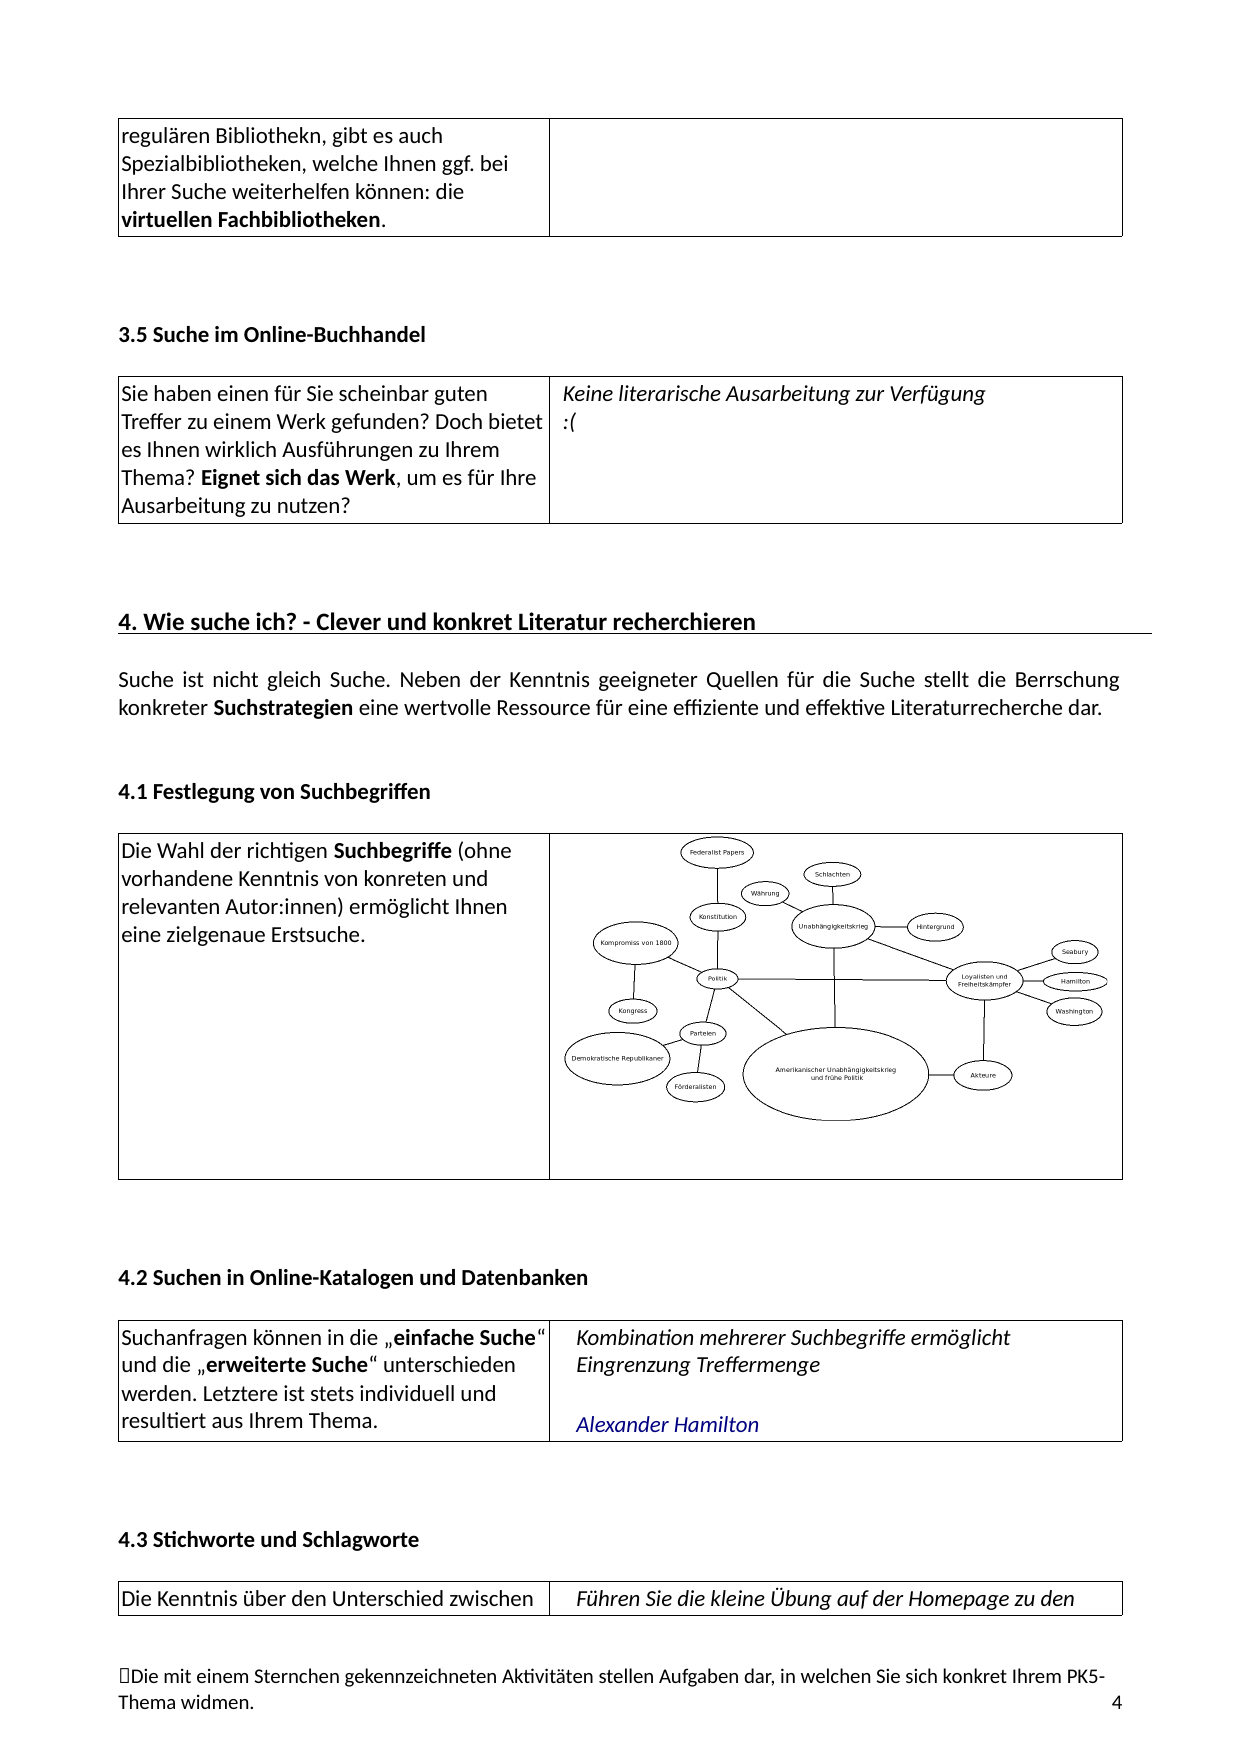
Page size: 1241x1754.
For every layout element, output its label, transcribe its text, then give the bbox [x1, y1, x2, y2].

table_header Suchanfragen können in die „einfache Suche“ und die „erweiterte Suche“ unterschieden werden. Letztere ist stets individuell und resultiert aus Ihrem Thema. [119, 1321, 549, 1441]
text 4.3 Stichworte und Schlagworte [118, 1525, 1122, 1553]
table_header Sie haben einen für Sie scheinbar guten Treffer zu einem Werk gefunden? Doch bietet es Ihnen wirklich Ausführungen zu Ihrem Thema? Eignet sich das Werk, um es für Ihre Ausarbeitung zu nutzen? [119, 377, 549, 522]
text 3.5 Suche im Online-Buchhandel [118, 320, 1122, 348]
text 4.2 Suchen in Online-Katalogen und Datenbanken [118, 1263, 1122, 1292]
table_cell [550, 119, 1122, 236]
table_cell regulären Bibliothekn, gibt es auch Spezialbibliotheken, welche Ihnen ggf. bei Ihrer Suche weiterhelfen können: die virtuellen Fachbibliotheken. [119, 119, 549, 236]
table_header Keine literarische Ausarbeitung zur Verfügung :( [550, 377, 1122, 522]
table_header Führen Sie die kleine Übung auf der Homepage zu den [550, 1582, 1122, 1615]
table_header Die Wahl der richtigen Suchbegriffe (ohne vorhandene Kenntnis von konreten und relevanten Autor:innen) ermöglicht Ihnen eine zielgenaue Erstsuche. [119, 834, 549, 1179]
table_header [550, 834, 1122, 1179]
text 4.1 Festlegung von Suchbegriffen [118, 777, 1122, 805]
picture [564, 836, 1108, 1121]
text Suche ist nicht gleich Suche. Neben der Kenntnis geeigneter Quellen für die Suche stellt die Berrschung konkreter Suchstrategien eine wertvolle Ressource für eine effiziente und effektive Literaturrecherche dar. [118, 665, 1122, 721]
table_header Die Kenntnis über den Unterschied zwischen [119, 1582, 549, 1615]
text 4. Wie suche ich? - Clever und konkret Literatur recherchieren [118, 607, 1122, 633]
table_header Kombination mehrerer Suchbegriffe ermöglicht Eingrenzung Treffermenge Alexander Hamilton [550, 1321, 1122, 1441]
